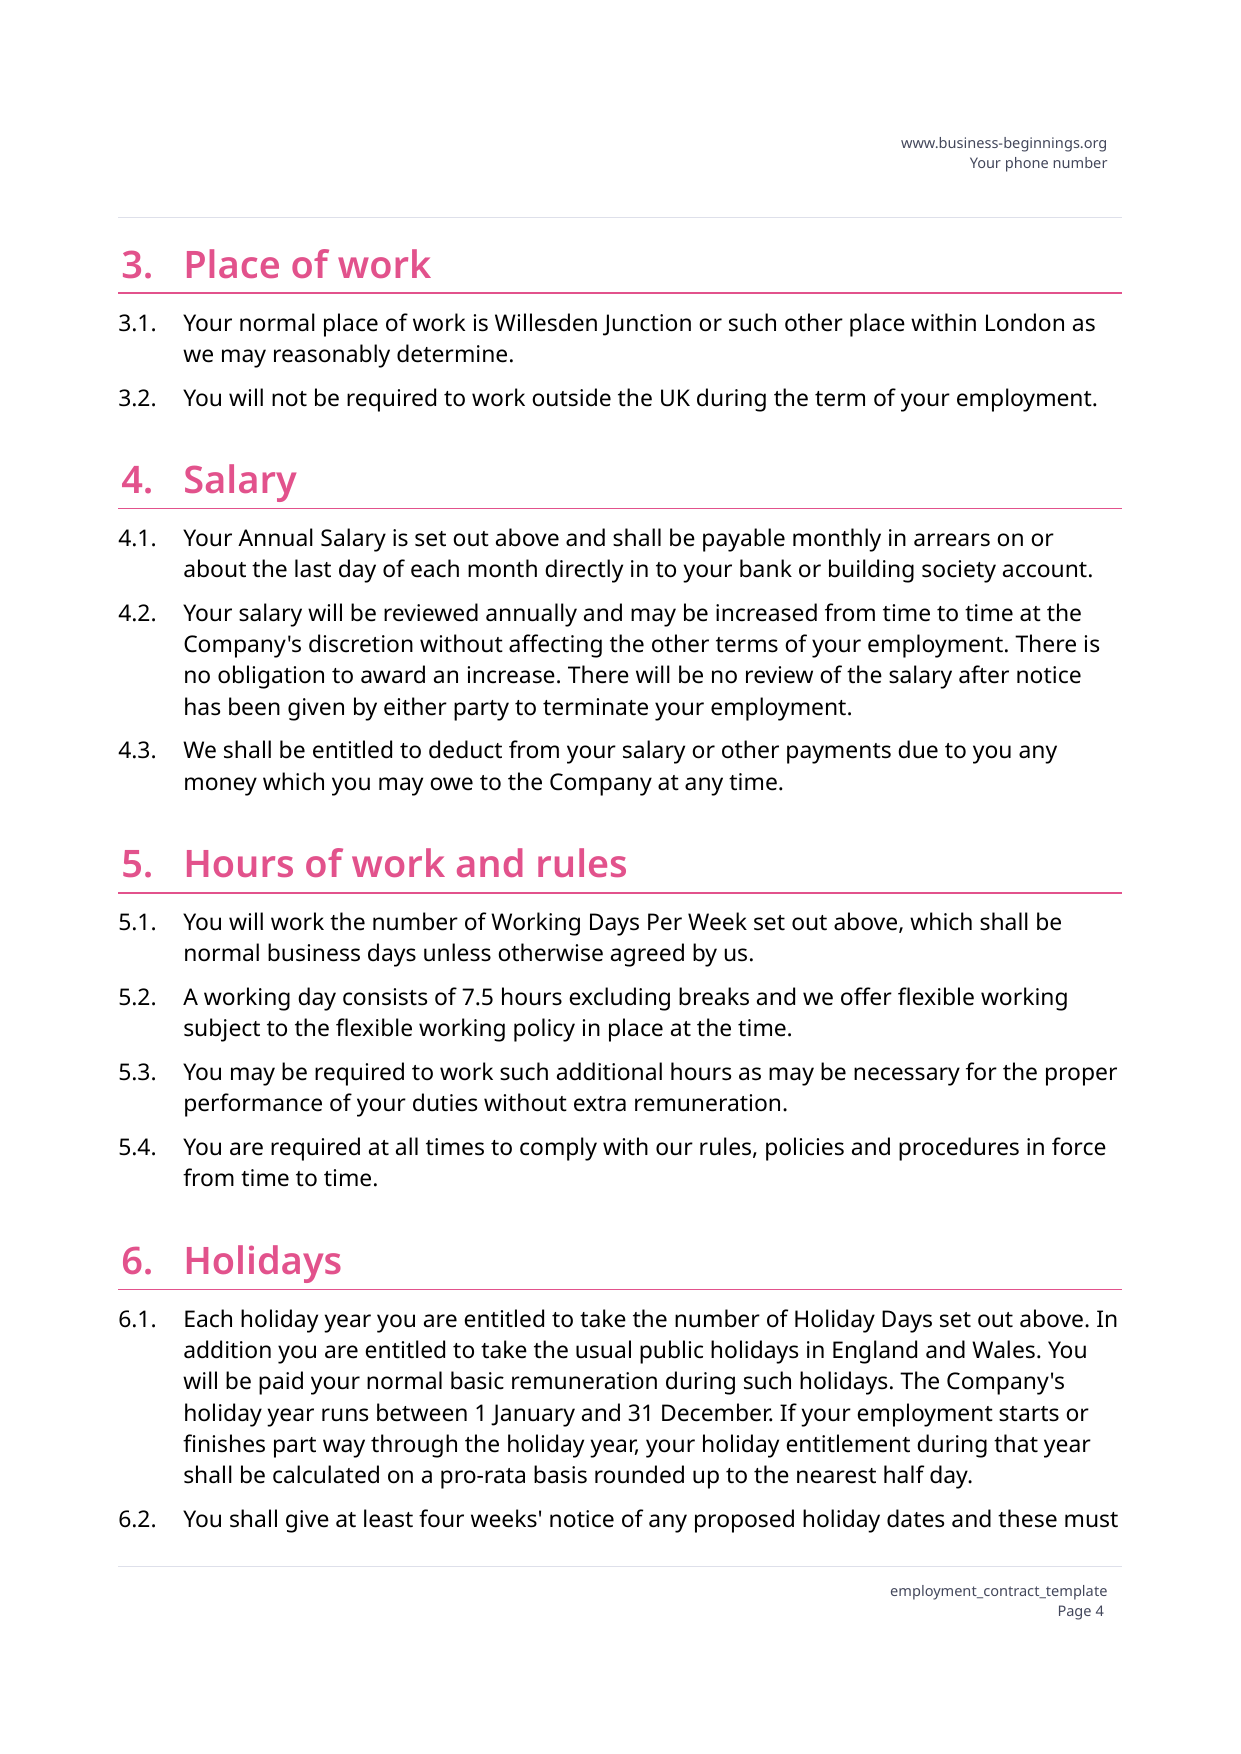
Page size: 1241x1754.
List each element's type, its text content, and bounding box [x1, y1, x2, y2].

subtitle Holidays [118, 1231, 1122, 1289]
subtitle Your Annual Salary is set out above and shall be payable monthly in arrears on or about the last day of each month directly in to your bank or building society account. [118, 522, 1122, 584]
subtitle A working day consists of 7.5 hours excluding breaks and we offer flexible working subject to the flexible working policy in place at the time. [118, 981, 1122, 1044]
subtitle Salary [118, 450, 1122, 508]
subtitle You may be required to work such additional hours as may be necessary for the proper performance of your duties without extra remuneration. [118, 1056, 1122, 1119]
subtitle Your salary will be reviewed annually and may be increased from time to time at the Company's discretion without affecting the other terms of your employment. There is no obligation to award an increase. There will be no review of the salary after notice has been given by either party to terminate your employment. [118, 597, 1122, 722]
subtitle Each holiday year you are entitled to take the number of Holiday Days set out above. In addition you are entitled to take the usual public holidays in England and Wales. You will be paid your normal basic remuneration during such holidays. The Company's holiday year runs between 1 January and 31 December. If your employment starts or finishes part way through the holiday year, your holiday entitlement during that year shall be calculated on a pro-rata basis rounded up to the nearest half day. [118, 1303, 1122, 1490]
subtitle Place of work [118, 235, 1122, 292]
subtitle You shall give at least four weeks' notice of any proposed holiday dates and these must [118, 1503, 1122, 1534]
subtitle We shall be entitled to deduct from your salary or other payments due to you any money which you may owe to the Company at any time. [118, 734, 1122, 797]
subtitle You will not be required to work outside the UK during the term of your employment. [118, 382, 1122, 413]
subtitle Hours of work and rules [118, 834, 1122, 892]
subtitle You are required at all times to comply with our rules, policies and procedures in force from time to time. [118, 1131, 1122, 1194]
subtitle Your normal place of work is Willesden Junction or such other place within London as we may reasonably determine. [118, 307, 1122, 369]
subtitle You will work the number of Working Days Per Week set out above, which shall be normal business days unless otherwise agreed by us. [118, 906, 1122, 969]
